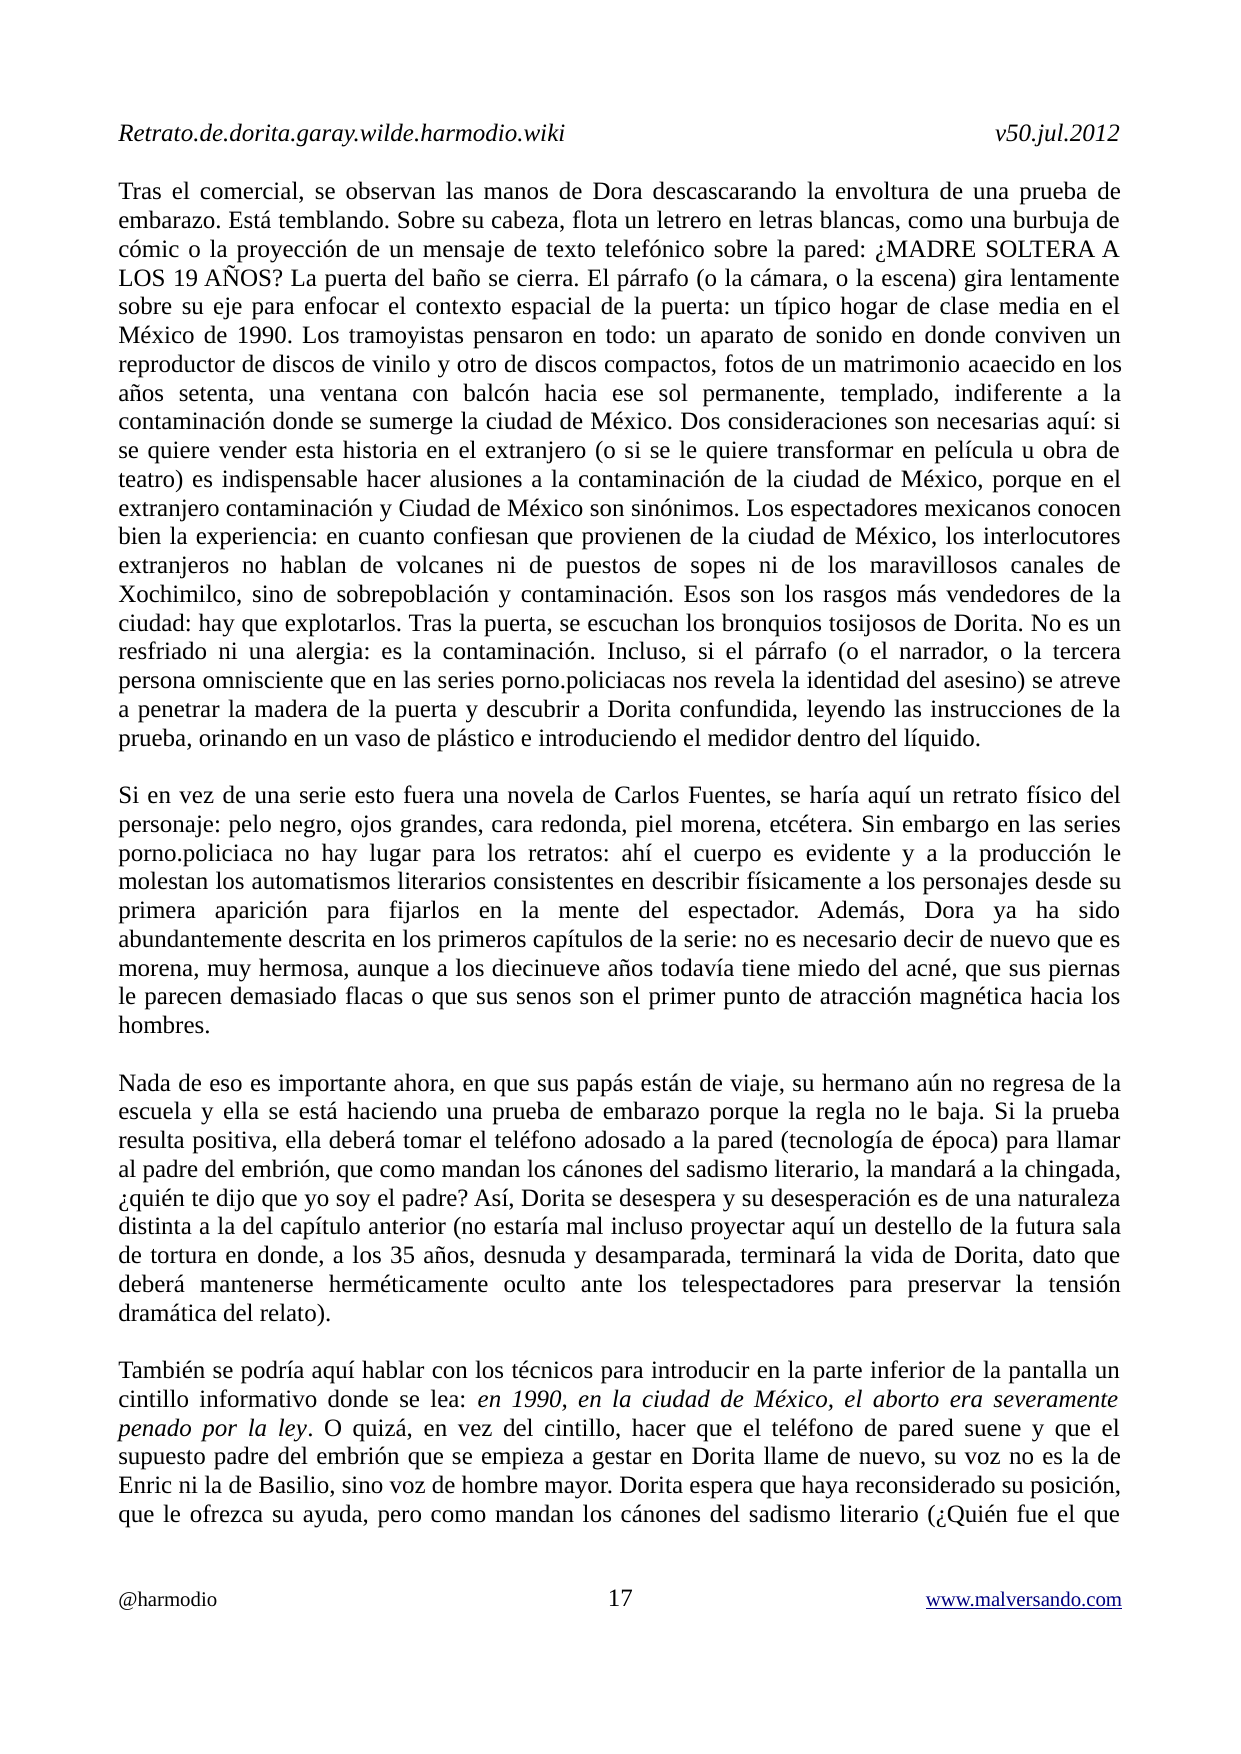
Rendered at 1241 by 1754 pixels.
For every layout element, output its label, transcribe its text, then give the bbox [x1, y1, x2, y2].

text Si en vez de una serie esto fuera una novela de Carlos Fuentes, se haría aquí un retrato físico del personaje: pelo negro, ojos grandes, cara redonda, piel morena, etcétera. Sin embargo en las series porno.policiaca no hay lugar para los retratos: ahí el cuerpo es evidente y a la producción le molestan los automatismos literarios consistentes en describir físicamente a los personajes desde su primera aparición para fijarlos en la mente del espectador. Además, Dora ya ha sido abundantemente descrita en los primeros capítulos de la serie: no es necesario decir de nuevo que es morena, muy hermosa, aunque a los diecinueve años todavía tiene miedo del acné, que sus piernas le parecen demasiado flacas o que sus senos son el primer punto de atracción magnética hacia los hombres. [118, 780, 1122, 1039]
text Tras el comercial, se observan las manos de Dora descascarando la envoltura de una prueba de embarazo. Está temblando. Sobre su cabeza, flota un letrero en letras blancas, como una burbuja de cómic o la proyección de un mensaje de texto telefónico sobre la pared: ¿MADRE SOLTERA A LOS 19 AÑOS? La puerta del baño se cierra. El párrafo (o la cámara, o la escena) gira lentamente sobre su eje para enfocar el contexto espacial de la puerta: un típico hogar de clase media en el México de 1990. Los tramoyistas pensaron en todo: un aparato de sonido en donde conviven un reproductor de discos de vinilo y otro de discos compactos, fotos de un matrimonio acaecido en los años setenta, una ventana con balcón hacia ese sol permanente, templado, indiferente a la contaminación donde se sumerge la ciudad de México. Dos consideraciones son necesarias aquí: si se quiere vender esta historia en el extranjero (o si se le quiere transformar en película u obra de teatro) es indispensable hacer alusiones a la contaminación de la ciudad de México, porque en el extranjero contaminación y Ciudad de México son sinónimos. Los espectadores mexicanos conocen bien la experiencia: en cuanto confiesan que provienen de la ciudad de México, los interlocutores extranjeros no hablan de volcanes ni de puestos de sopes ni de los maravillosos canales de Xochimilco, sino de sobrepoblación y contaminación. Esos son los rasgos más vendedores de la ciudad: hay que explotarlos. Tras la puerta, se escuchan los bronquios tosijosos de Dorita. No es un resfriado ni una alergia: es la contaminación. Incluso, si el párrafo (o el narrador, o la tercera persona omnisciente que en las series porno.policiacas nos revela la identidad del asesino) se atreve a penetrar la madera de la puerta y descubrir a Dorita confundida, leyendo las instrucciones de la prueba, orinando en un vaso de plástico e introduciendo el medidor dentro del líquido. [118, 176, 1122, 751]
text Nada de eso es importante ahora, en que sus papás están de viaje, su hermano aún no regresa de la escuela y ella se está haciendo una prueba de embarazo porque la regla no le baja. Si la prueba resulta positiva, ella deberá tomar el teléfono adosado a la pared (tecnología de época) para llamar al padre del embrión, que como mandan los cánones del sadismo literario, la mandará a la chingada, ¿quién te dijo que yo soy el padre? Así, Dorita se desespera y su desesperación es de una naturaleza distinta a la del capítulo anterior (no estaría mal incluso proyectar aquí un destello de la futura sala de tortura en donde, a los 35 años, desnuda y desamparada, terminará la vida de Dorita, dato que deberá mantenerse herméticamente oculto ante los telespectadores para preservar la tensión dramática del relato). [118, 1068, 1122, 1326]
text También se podría aquí hablar con los técnicos para introducir en la parte inferior de la pantalla un cintillo informativo donde se lea: en 1990, en la ciudad de México, el aborto era severamente penado por la ley. O quizá, en vez del cintillo, hacer que el teléfono de pared suene y que el supuesto padre del embrión que se empieza a gestar en Dorita llame de nuevo, su voz no es la de Enric ni la de Basilio, sino voz de hombre mayor. Dorita espera que haya reconsiderado su posición, que le ofrezca su ayuda, pero como mandan los cánones del sadismo literario (¿Quién fue el que [118, 1355, 1122, 1528]
